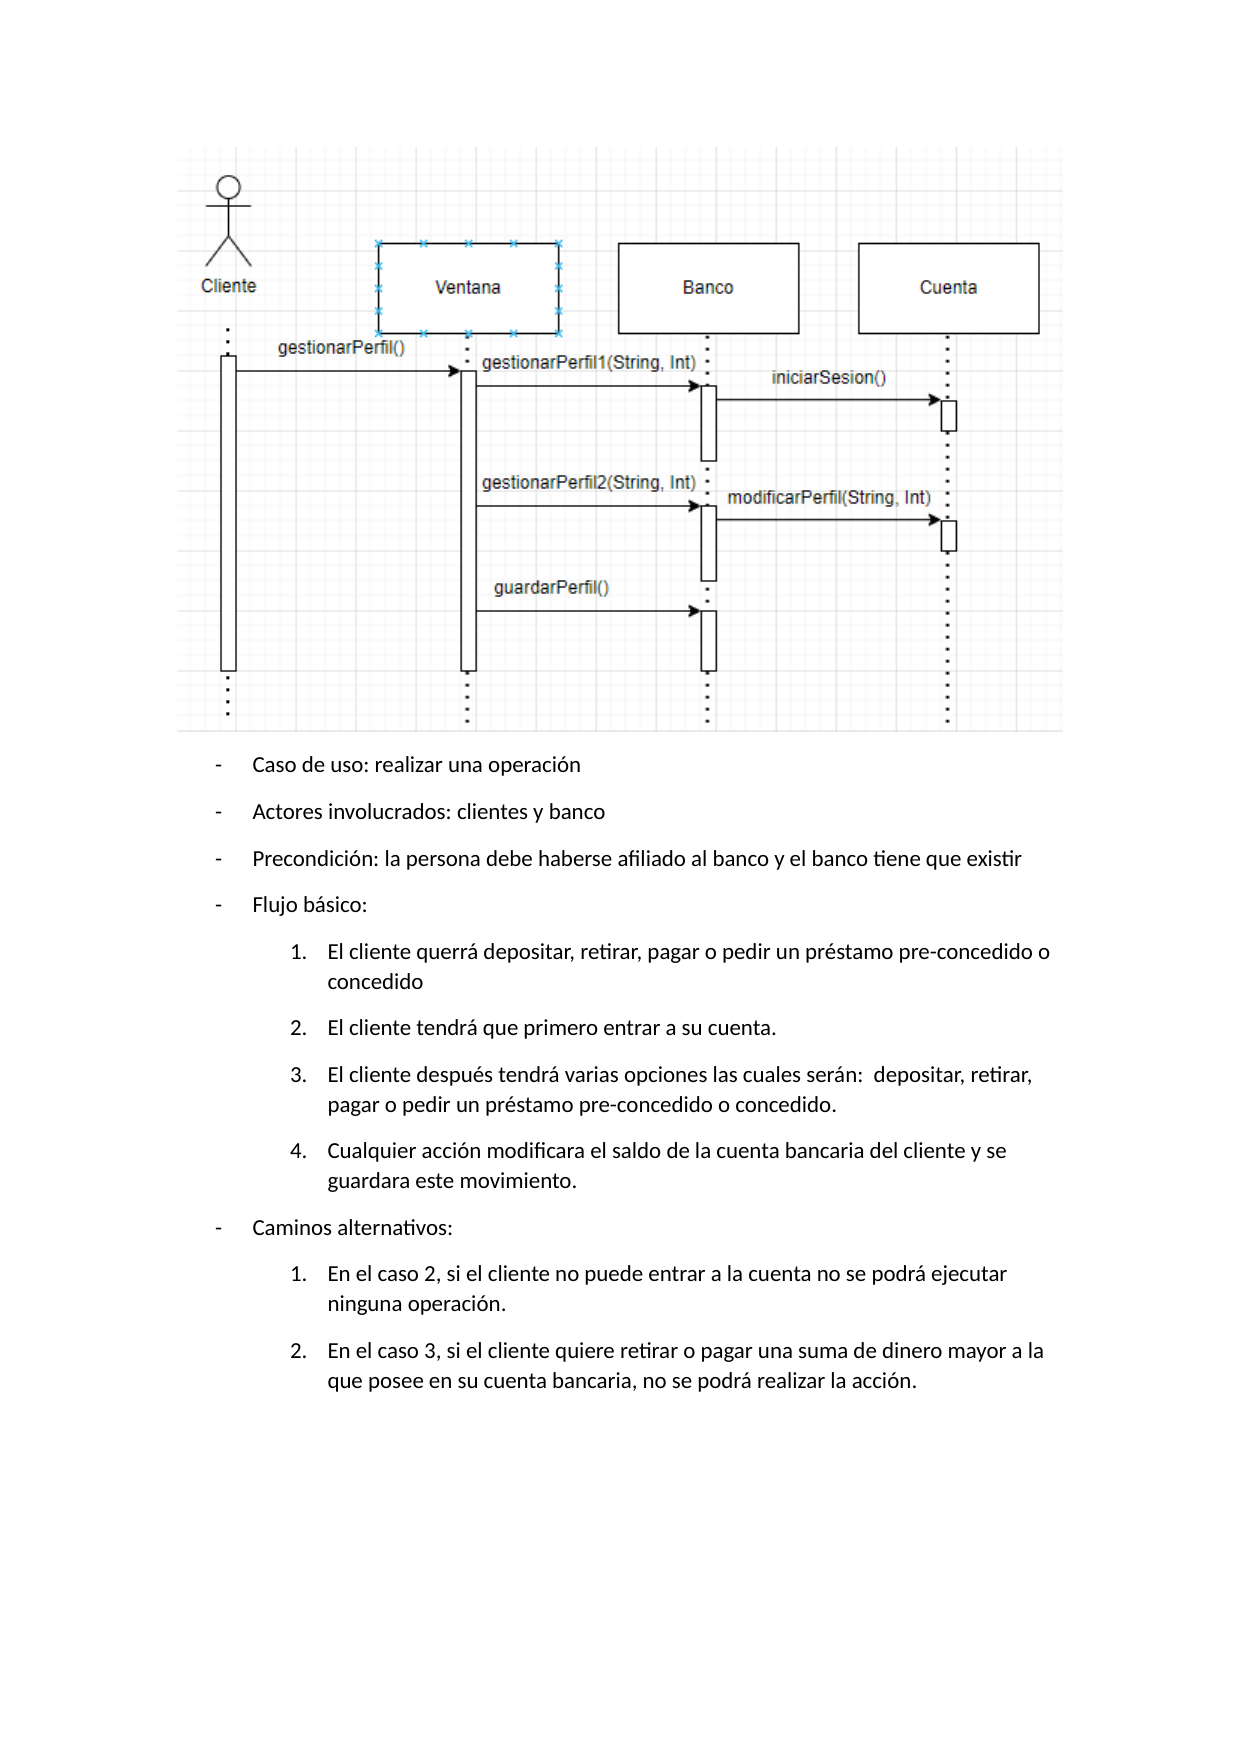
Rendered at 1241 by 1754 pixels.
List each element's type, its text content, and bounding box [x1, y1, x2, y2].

list Actores involucrados: clientes y banco [215, 797, 1063, 825]
list Cualquier acción modificara el saldo de la cuenta bancaria del cliente y se guardara este movimiento. [290, 1136, 1063, 1194]
list En el caso 2, si el cliente no puede entrar a la cuenta no se podrá ejecutar ninguna operación. [290, 1259, 1063, 1317]
list El cliente después tendrá varias opciones las cuales serán: depositar, retirar, pagar o pedir un préstamo pre-concedido o concedido. [290, 1060, 1063, 1118]
list Precondición: la persona debe haberse afiliado al banco y el banco tiene que existir [215, 844, 1063, 872]
list El cliente querrá depositar, retirar, pagar o pedir un préstamo pre-concedido o concedido [290, 937, 1063, 995]
list El cliente tendrá que primero entrar a su cuenta. [290, 1013, 1063, 1041]
list En el caso 3, si el cliente quiere retirar o pagar una suma de dinero mayor a la que posee en su cuenta bancaria, no se podrá realizar la acción. [290, 1336, 1063, 1394]
list Flujo básico: [215, 890, 1063, 918]
list Caminos alternativos: [215, 1213, 1063, 1241]
list Caso de uso: realizar una operación [215, 751, 1063, 779]
